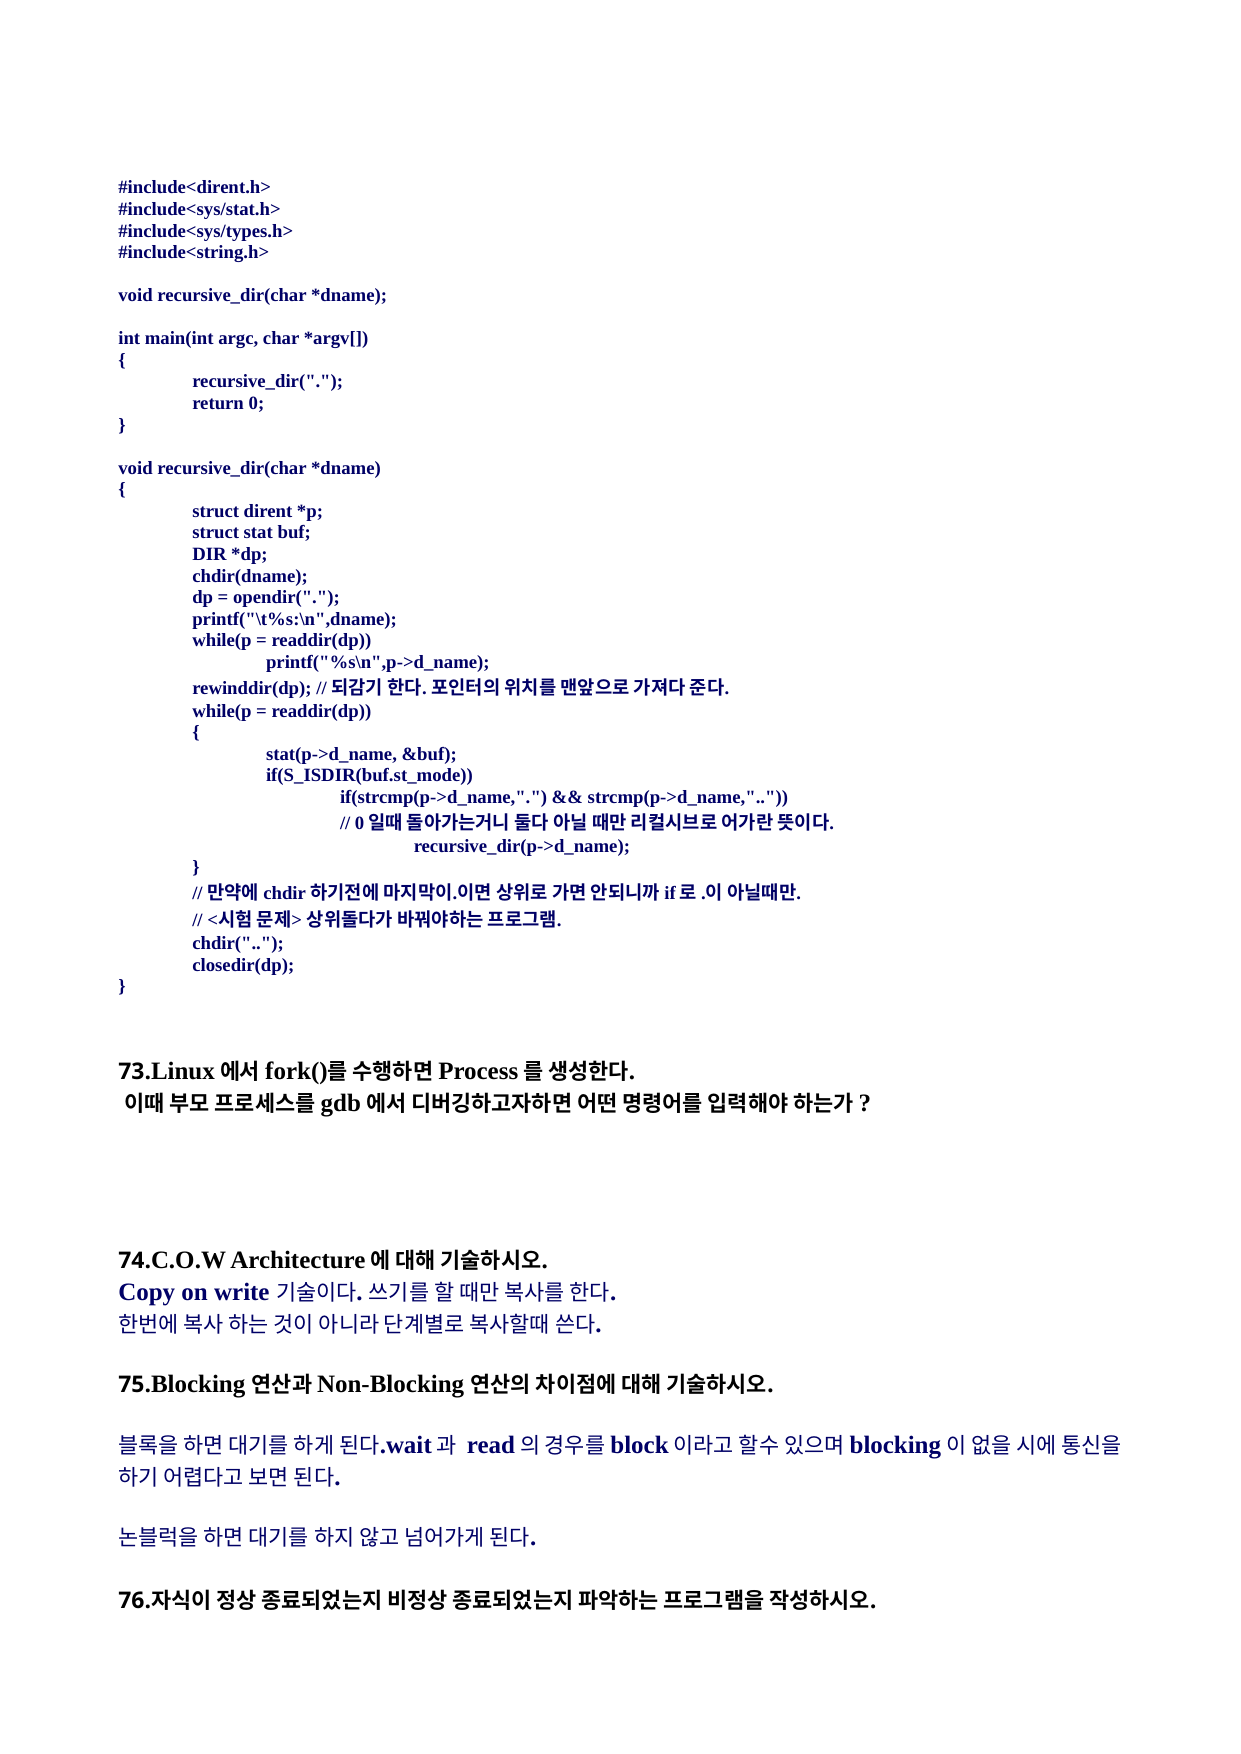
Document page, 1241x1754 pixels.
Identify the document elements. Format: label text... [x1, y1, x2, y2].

text int main(int argc, char *argv[]) [118, 327, 1122, 349]
text Copy on write 기술이다. 쓰기를 할 때만 복사를 한다. [118, 1275, 1122, 1307]
text void recursive_dir(char *dname); [118, 284, 1122, 306]
text struct stat buf; [118, 521, 1122, 543]
text recursive_dir(p->d_name); [118, 834, 1122, 856]
text 75.Blocking 연산과 Non-Blocking 연산의 차이점에 대해 기술하시오. [118, 1367, 1122, 1399]
text } [118, 856, 1122, 878]
text // 0일때 돌아가는거니 둘다 아닐 때만 리컬시브로 어가란 뜻이다. [118, 807, 1122, 834]
text if(strcmp(p->d_name,".") && strcmp(p->d_name,"..")) [118, 786, 1122, 807]
text 한번에 복사 하는 것이 아니라 단계별로 복사할때 쓴다. [118, 1307, 1122, 1338]
text if(S_ISDIR(buf.st_mode)) [118, 764, 1122, 786]
text #include<string.h> [118, 241, 1122, 263]
text struct dirent *p; [118, 500, 1122, 521]
text while(p = readdir(dp)) [118, 629, 1122, 651]
text printf("%s\n",p->d_name); [118, 651, 1122, 672]
text 이때 부모 프로세스를 gdb에서 디버깅하고자하면 어떤 명령어를 입력해야 하는가 ? [118, 1086, 1122, 1118]
text { [118, 721, 1122, 743]
text printf("\t%s:\n",dname); [118, 608, 1122, 629]
text } [118, 975, 1122, 997]
text #include<sys/stat.h> [118, 198, 1122, 219]
text { [118, 349, 1122, 370]
text // <시험 문제> 상위돌다가 바꿔야하는 프로그램. [118, 905, 1122, 932]
text 76.자식이 정상 종료되었는지 비정상 종료되었는지 파악하는 프로그램을 작성하시오. [118, 1583, 1122, 1615]
text // 만약에 chdir 하기전에 마지막이.이면 상위로 가면 안되니까 if로 .이 아닐때만. [118, 878, 1122, 905]
text { [118, 478, 1122, 500]
text chdir(".."); [118, 932, 1122, 953]
text while(p = readdir(dp)) [118, 699, 1122, 721]
text } [118, 413, 1122, 435]
text 73.Linux에서 fork()를 수행하면 Process를 생성한다. [118, 1054, 1122, 1086]
text 74.C.O.W Architecture에 대해 기술하시오. [118, 1243, 1122, 1275]
text return 0; [118, 392, 1122, 413]
text void recursive_dir(char *dname) [118, 457, 1122, 478]
text #include<dirent.h> [118, 176, 1122, 198]
text recursive_dir("."); [118, 370, 1122, 392]
text DIR *dp; [118, 543, 1122, 564]
text chdir(dname); [118, 564, 1122, 586]
text stat(p->d_name, &buf); [118, 743, 1122, 764]
text dp = opendir("."); [118, 586, 1122, 608]
text 논블럭을 하면 대기를 하지 않고 넘어가게 된다. [118, 1520, 1122, 1552]
text 블록을 하면 대기를 하게 된다.wait과 read의 경우를 block이라고 할수 있으며 blocking이 없을 시에 통신을 하기 어렵다고 보면 된다. [118, 1428, 1122, 1492]
text #include<sys/types.h> [118, 219, 1122, 241]
text closedir(dp); [118, 953, 1122, 975]
text rewinddir(dp); // 되감기 한다. 포인터의 위치를 맨앞으로 가져다 준다. [118, 672, 1122, 699]
